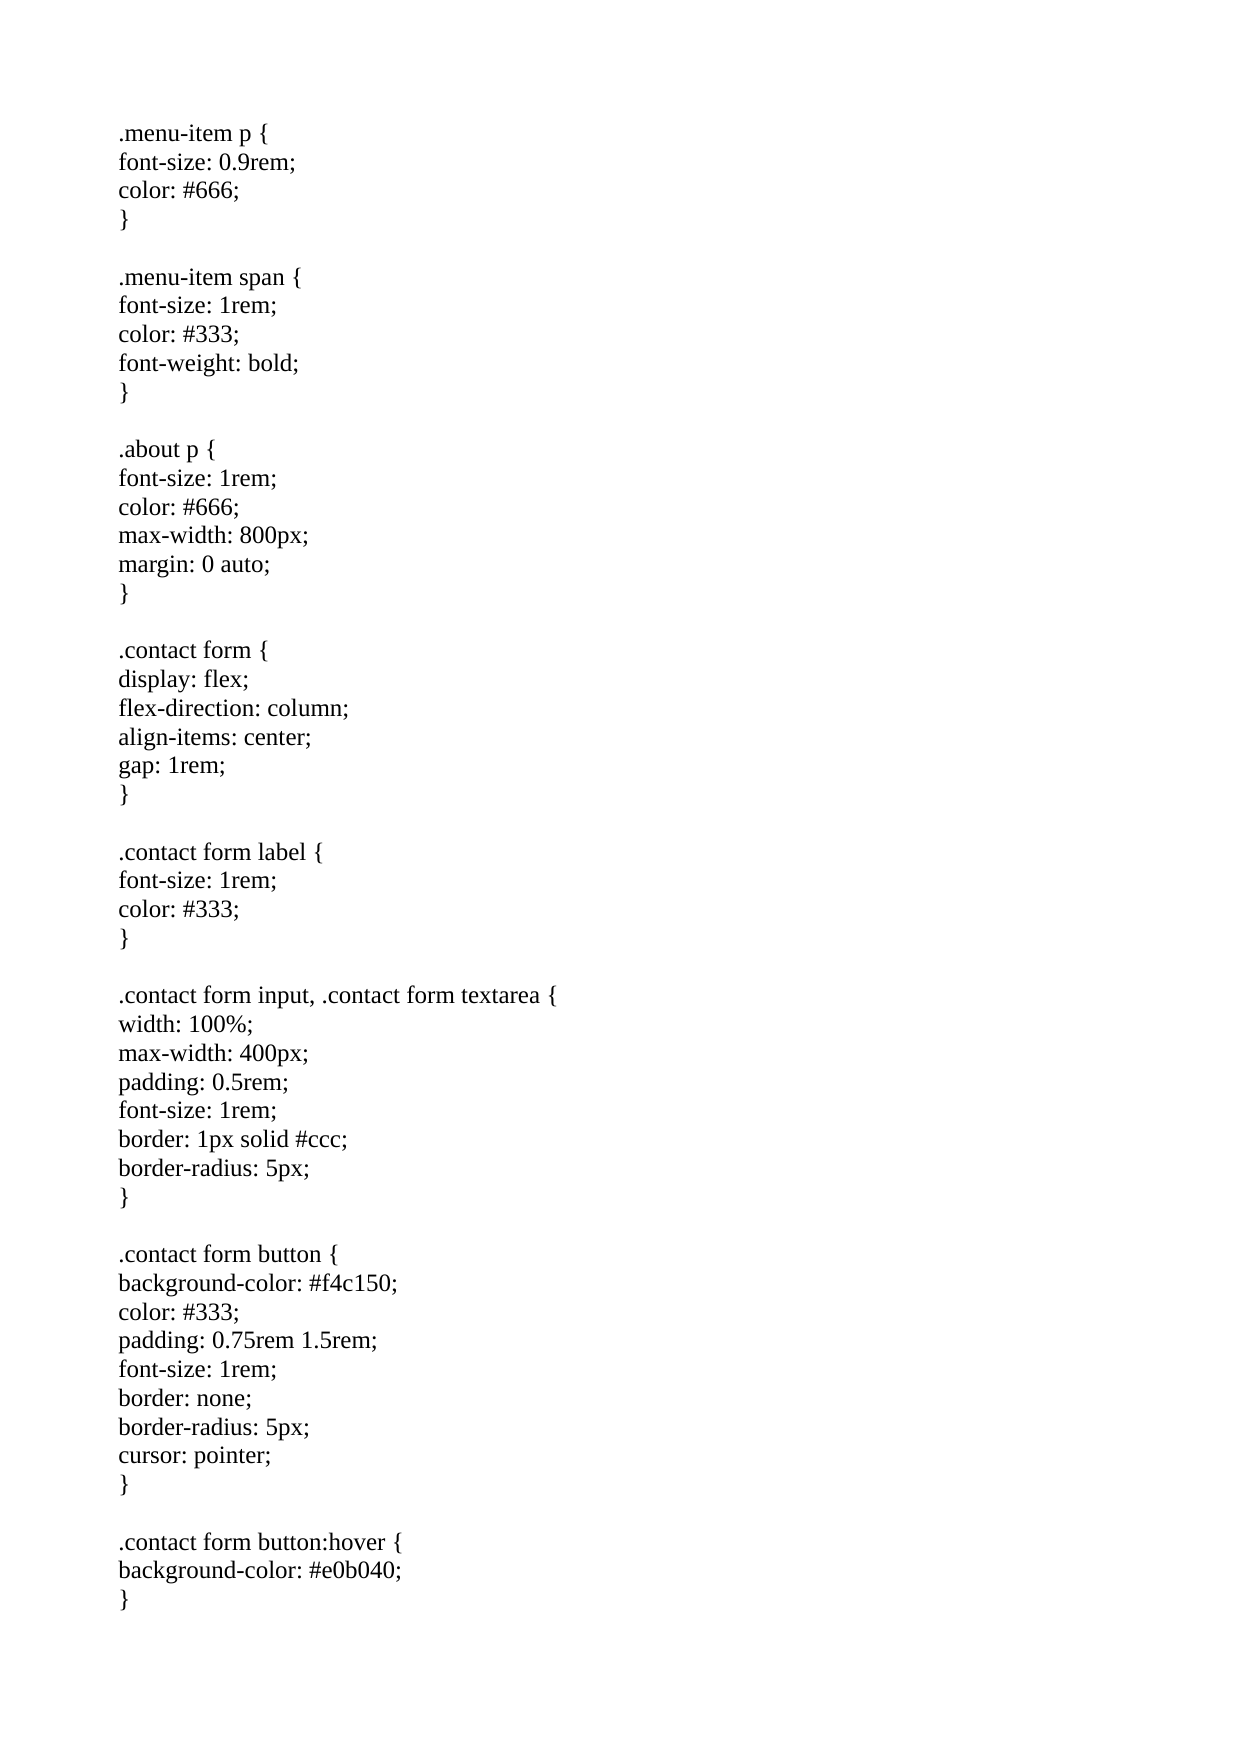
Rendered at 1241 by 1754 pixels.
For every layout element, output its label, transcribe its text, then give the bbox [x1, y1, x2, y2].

text .menu-item p { font-size: 0.9rem; color: #666; } .menu-item span { font-size: 1rem; color: #333; font-weight: bold; } .about p { font-size: 1rem; color: #666; max-width: 800px; margin: 0 auto; } .contact form { display: flex; flex-direction: column; align-items: center; gap: 1rem; } .contact form label { font-size: 1rem; color: #333; } .contact form input, .contact form textarea { width: 100%; max-width: 400px; padding: 0.5rem; font-size: 1rem; border: 1px solid #ccc; border-radius: 5px; } .contact form button { background-color: #f4c150; color: #333; padding: 0.75rem 1.5rem; font-size: 1rem; border: none; border-radius: 5px; cursor: pointer; } .contact form button:hover { background-color: #e0b040; } [118, 118, 1122, 1613]
